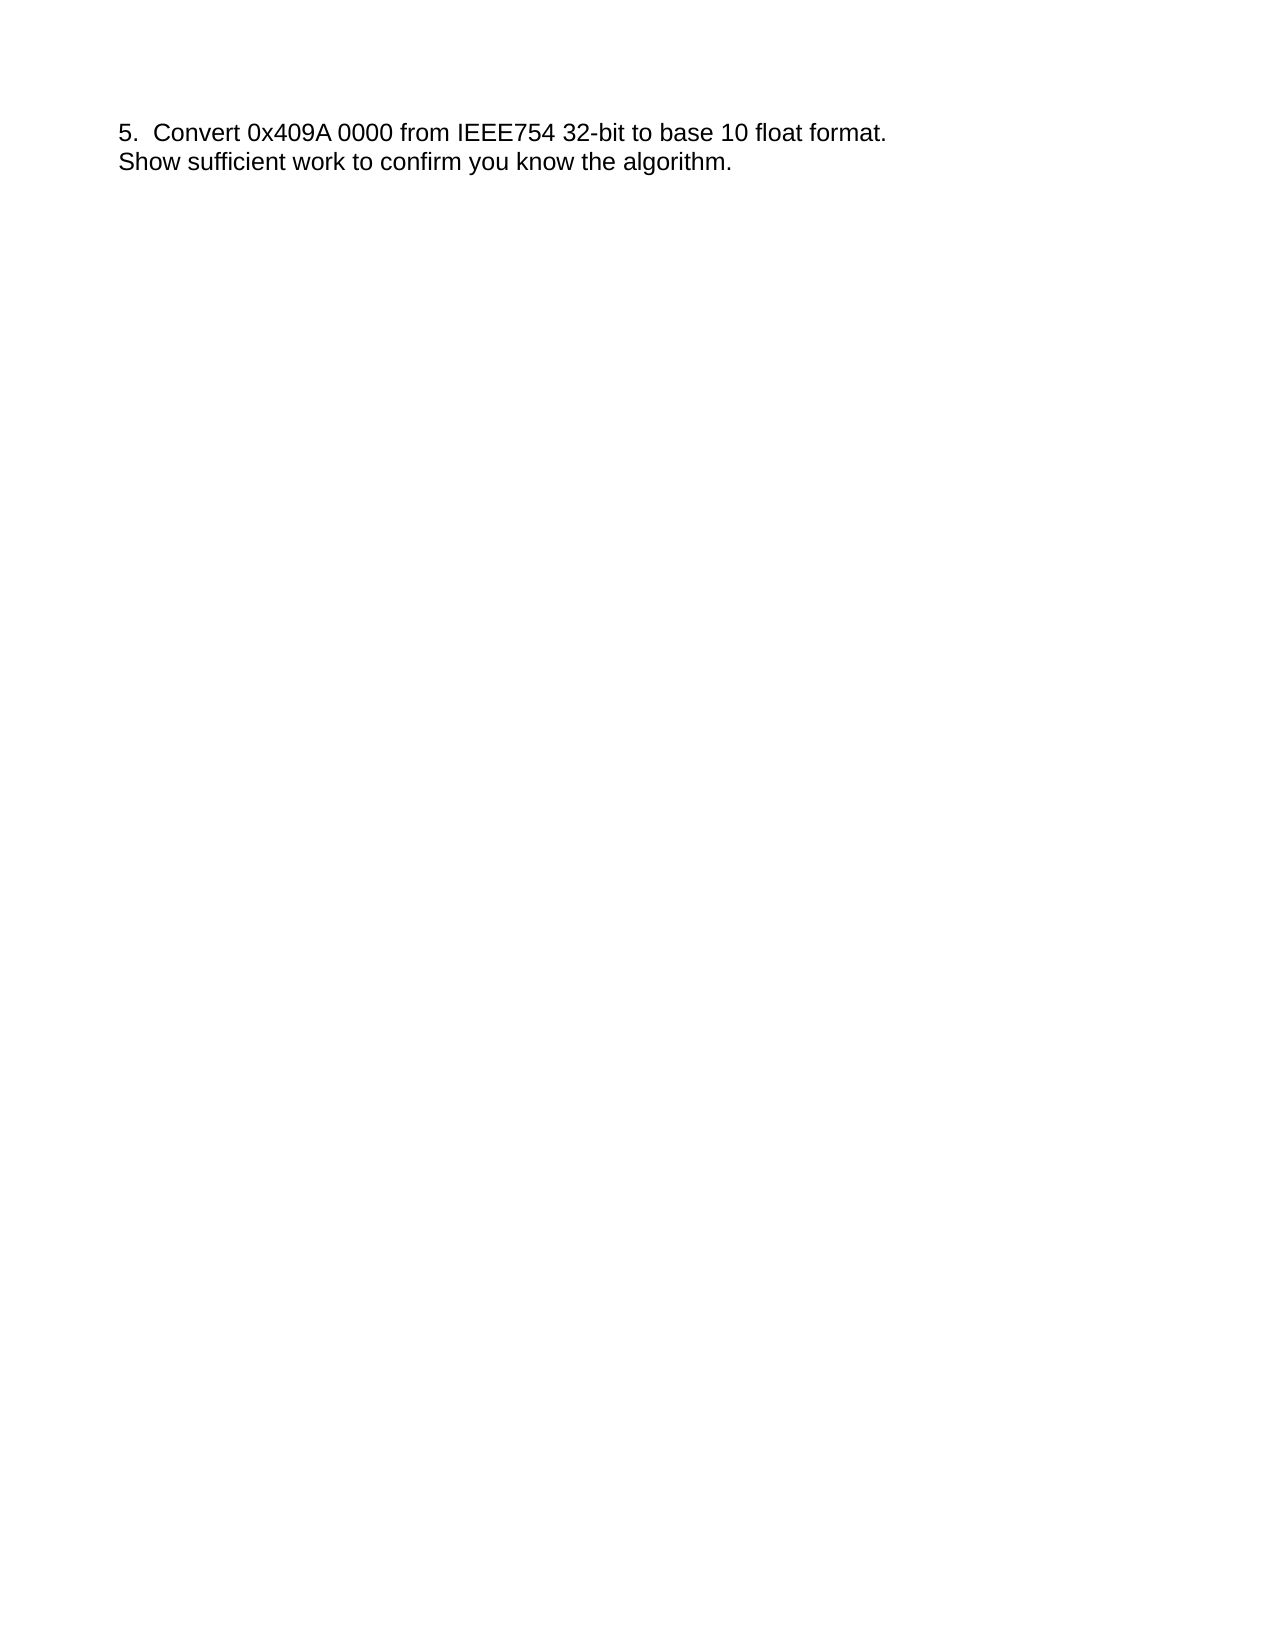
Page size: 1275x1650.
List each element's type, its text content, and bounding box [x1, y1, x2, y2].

text 5. Convert 0x409A 0000 from IEEE754 32-bit to base 10 float format. [118, 118, 1157, 147]
text Show sufficient work to confirm you know the algorithm. [118, 147, 1157, 176]
